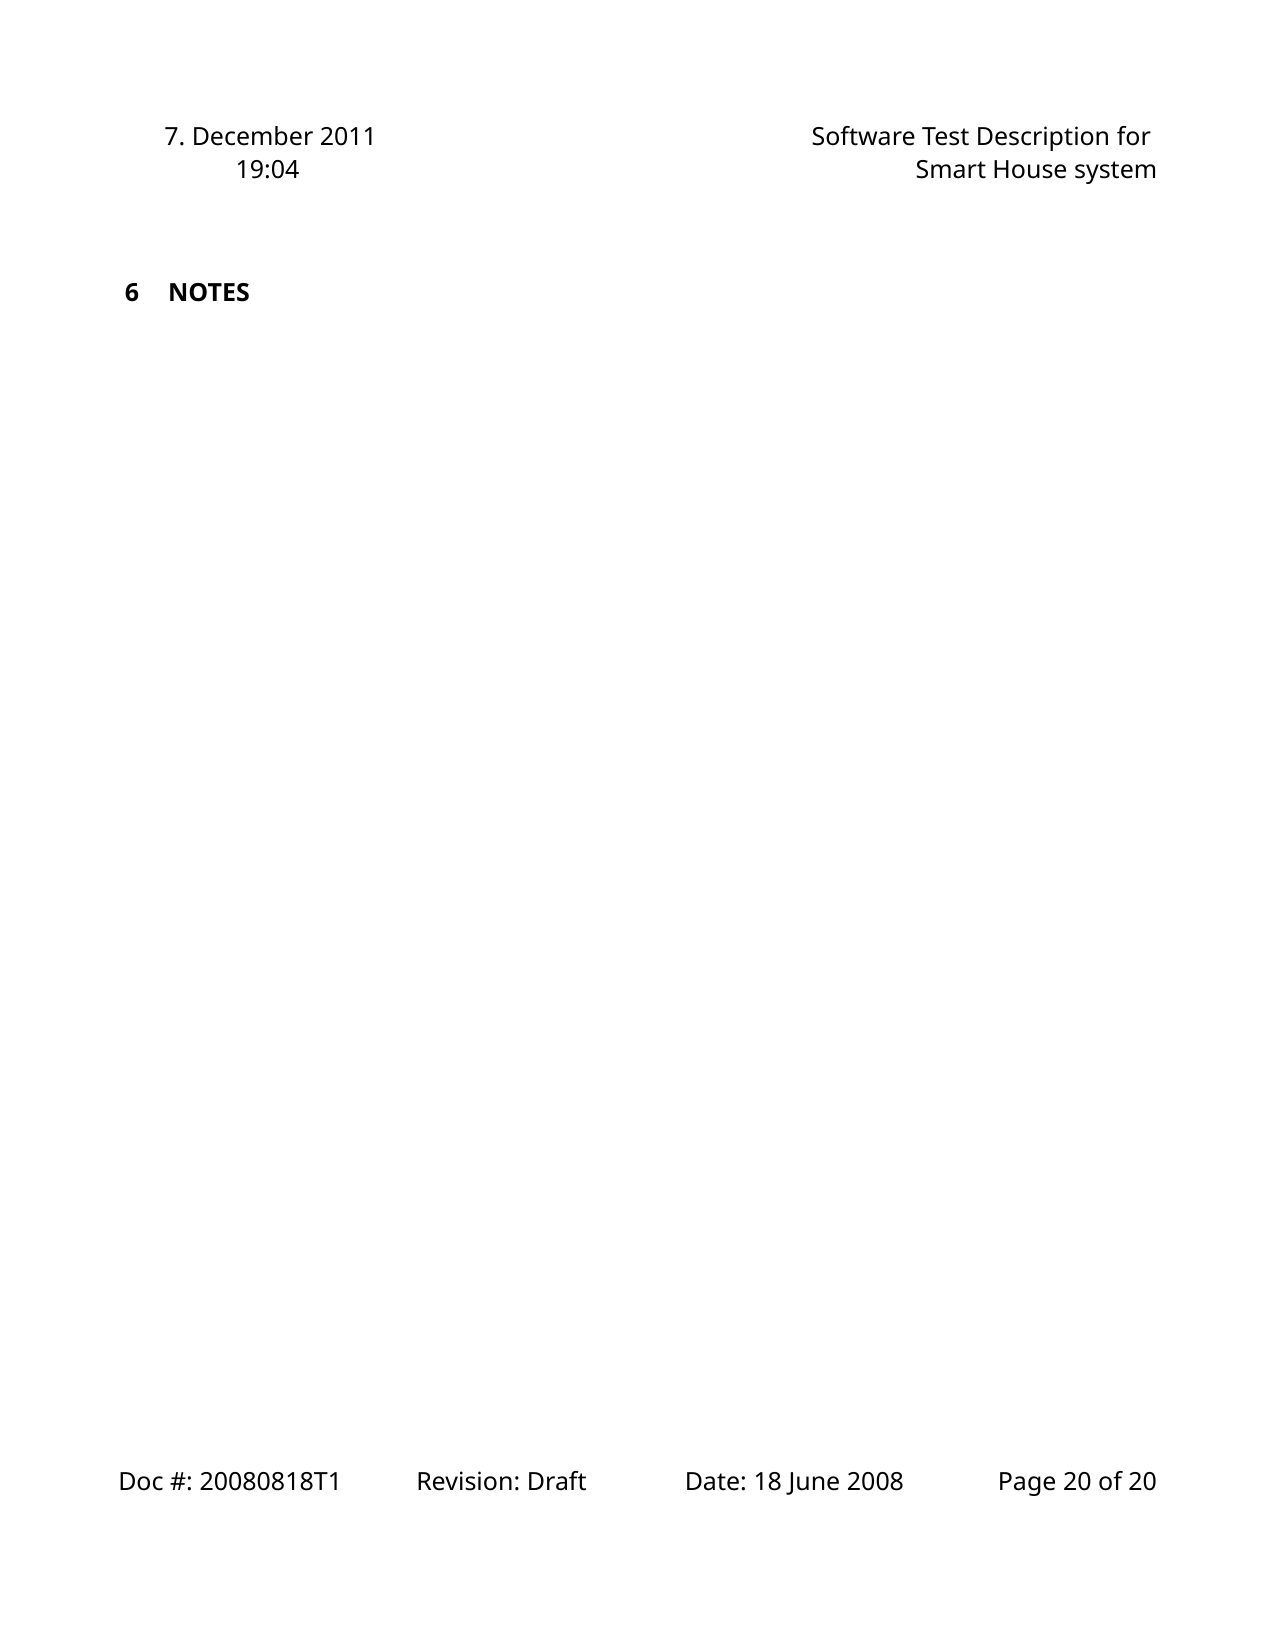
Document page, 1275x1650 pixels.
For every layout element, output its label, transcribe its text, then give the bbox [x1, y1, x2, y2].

subtitle Notes [118, 275, 1157, 309]
